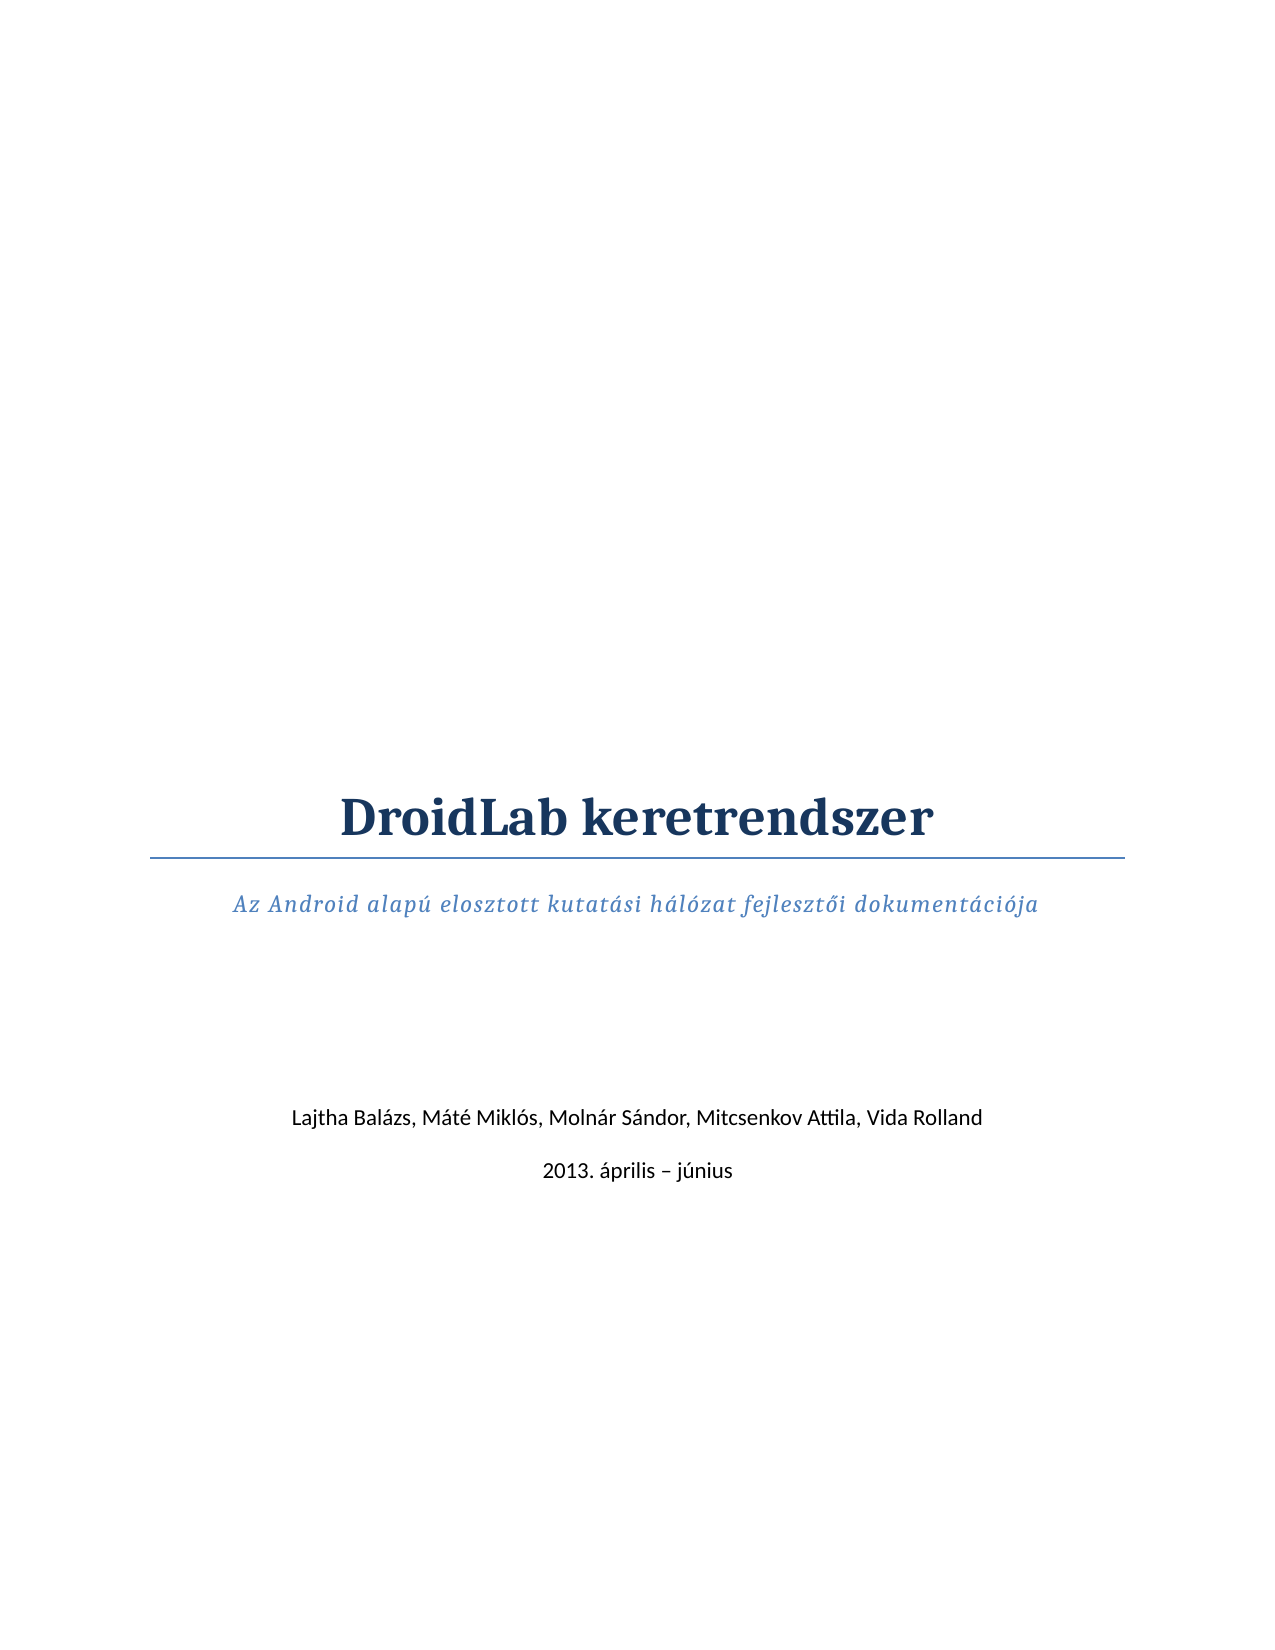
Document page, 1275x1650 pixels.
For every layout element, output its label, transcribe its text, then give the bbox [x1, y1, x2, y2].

title DroidLab keretrendszer [150, 786, 1125, 857]
text 2013. április – június [150, 1156, 1125, 1184]
text Lajtha Balázs, Máté Miklós, Molnár Sándor, Mitcsenkov Attila, Vida Rolland [150, 1103, 1125, 1131]
subtitle Az Android alapú elosztott kutatási hálózat fejlesztői dokumentációja [150, 890, 1125, 919]
